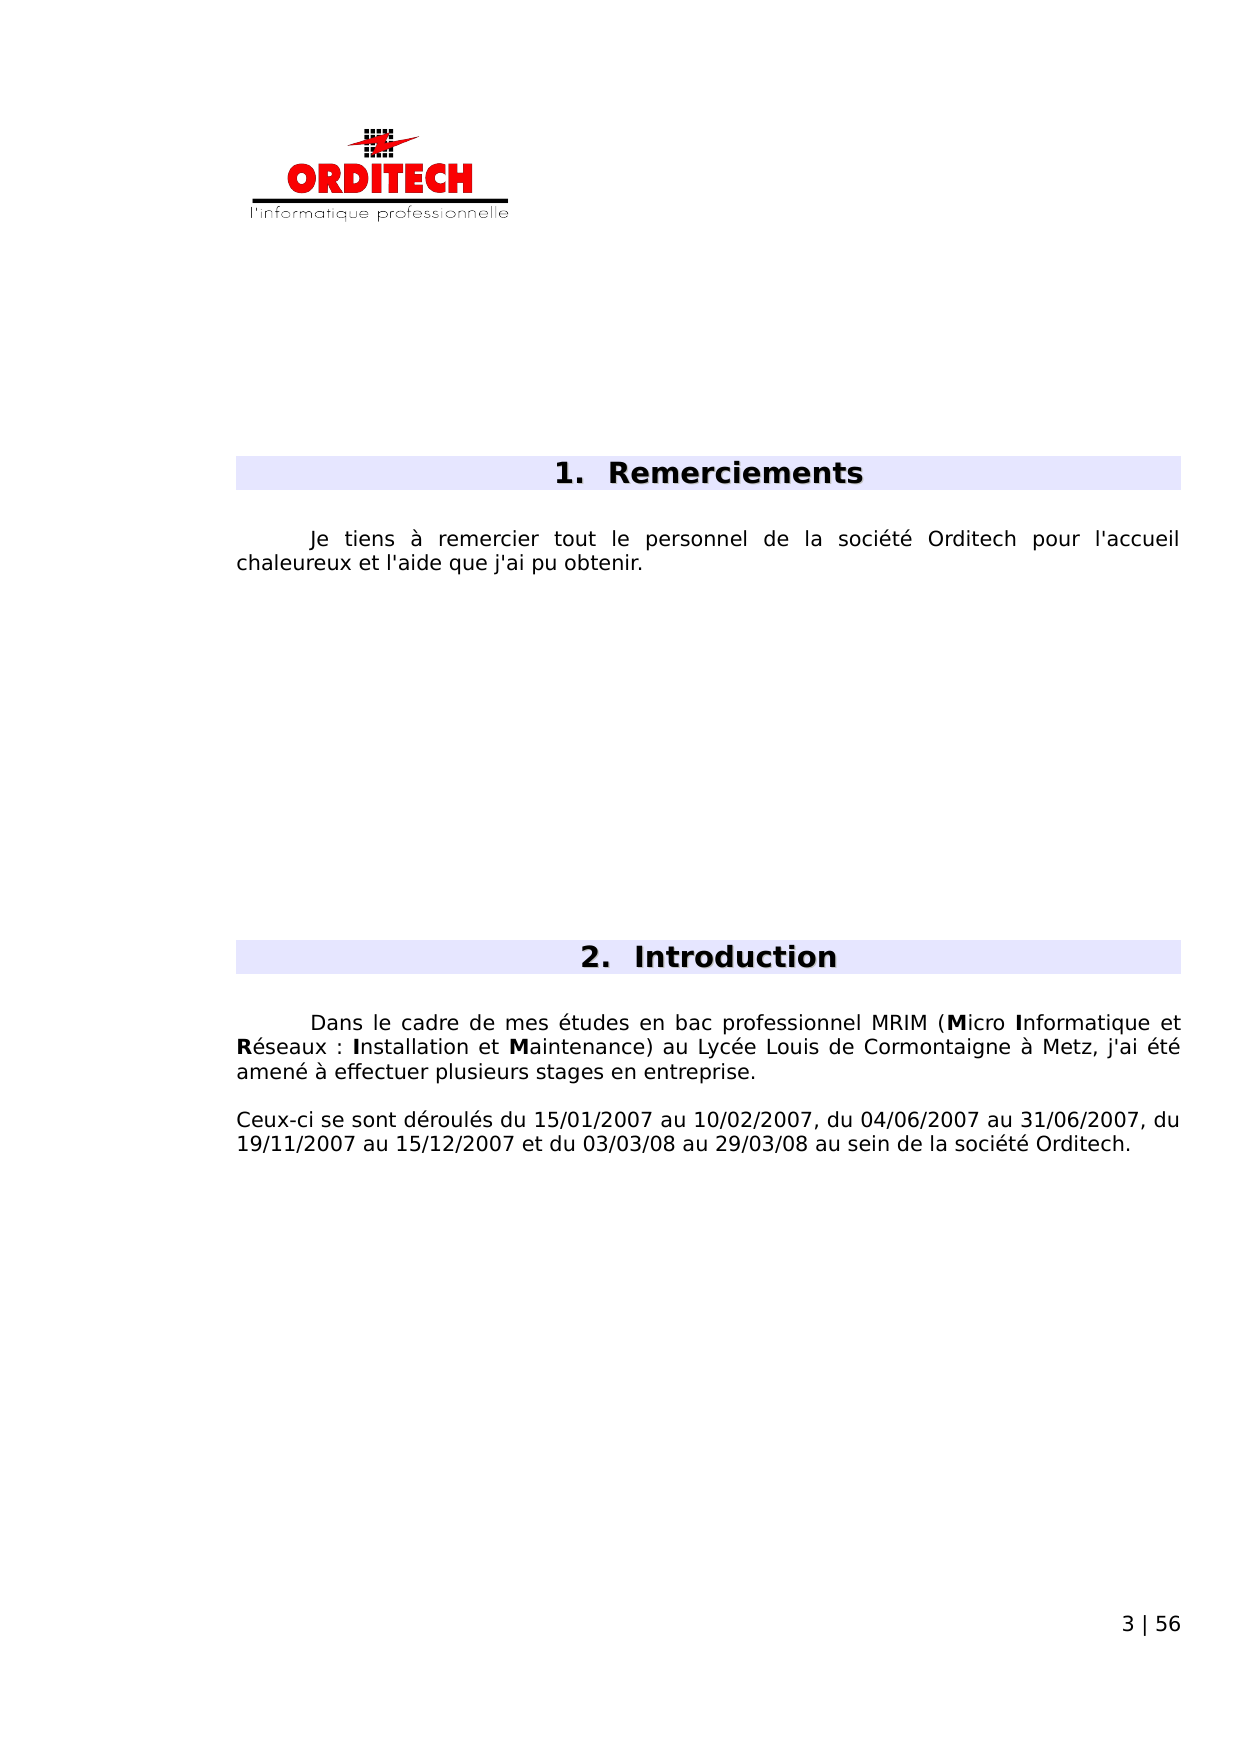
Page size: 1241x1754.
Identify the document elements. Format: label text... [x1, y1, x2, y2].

list Dans le cadre de mes études en bac professionnel MRIM (Micro Informatique et Réseaux : Installation et Maintenance) au Lycée Louis de Cormontaigne à Metz, j'ai été amené à effectuer plusieurs stages en entreprise. [236, 1011, 1181, 1084]
picture [236, 118, 527, 232]
subtitle Introduction [236, 940, 1181, 974]
list Ceux-ci se sont déroulés du 15/01/2007 au 10/02/2007, du 04/06/2007 au 31/06/2007, du 19/11/2007 au 15/12/2007 et du 03/03/08 au 29/03/08 au sein de la société Orditech. [236, 1108, 1181, 1157]
subtitle Remerciements [236, 456, 1181, 490]
text Je tiens à remercier tout le personnel de la société Orditech pour l'accueil chaleureux et l'aide que j'ai pu obtenir. [236, 527, 1181, 576]
